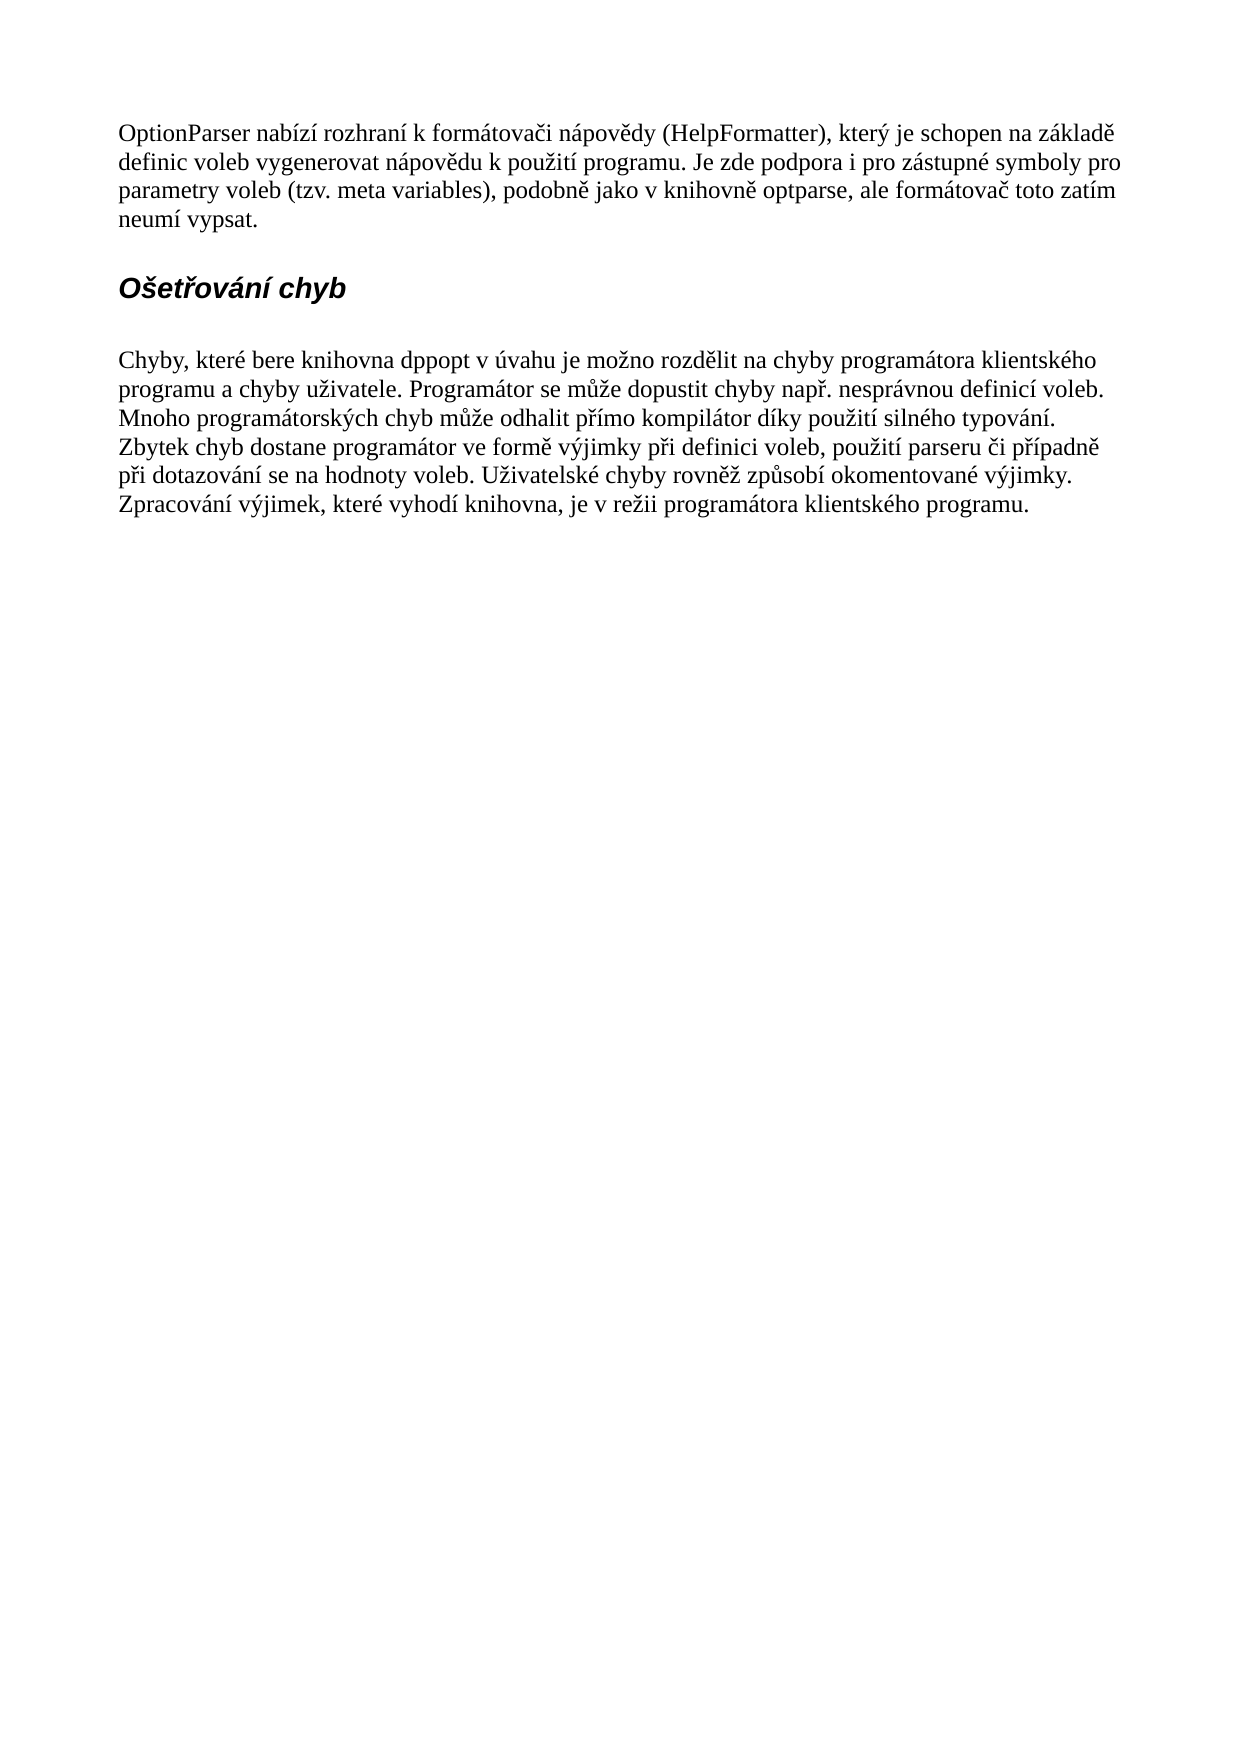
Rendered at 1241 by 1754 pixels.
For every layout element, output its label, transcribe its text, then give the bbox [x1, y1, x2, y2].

text OptionParser nabízí rozhraní k formátovači nápovědy (HelpFormatter), který je schopen na základě definic voleb vygenerovat nápovědu k použití programu. Je zde podpora i pro zástupné symboly pro parametry voleb (tzv. meta variables), podobně jako v knihovně optparse, ale formátovač toto zatím neumí vypsat. [118, 118, 1122, 233]
text Chyby, které bere knihovna dppopt v úvahu je možno rozdělit na chyby programátora klientského programu a chyby uživatele. Programátor se může dopustit chyby např. nesprávnou definicí voleb. Mnoho programátorských chyb může odhalit přímo kompilátor díky použití silného typování. Zbytek chyb dostane programátor ve formě výjimky při definici voleb, použití parseru či případně při dotazování se na hodnoty voleb. Uživatelské chyby rovněž způsobí okomentované výjimky. Zpracování výjimek, které vyhodí knihovna, je v režii programátora klientského programu. [118, 345, 1122, 518]
subtitle Ošetřování chyb [118, 271, 1122, 304]
